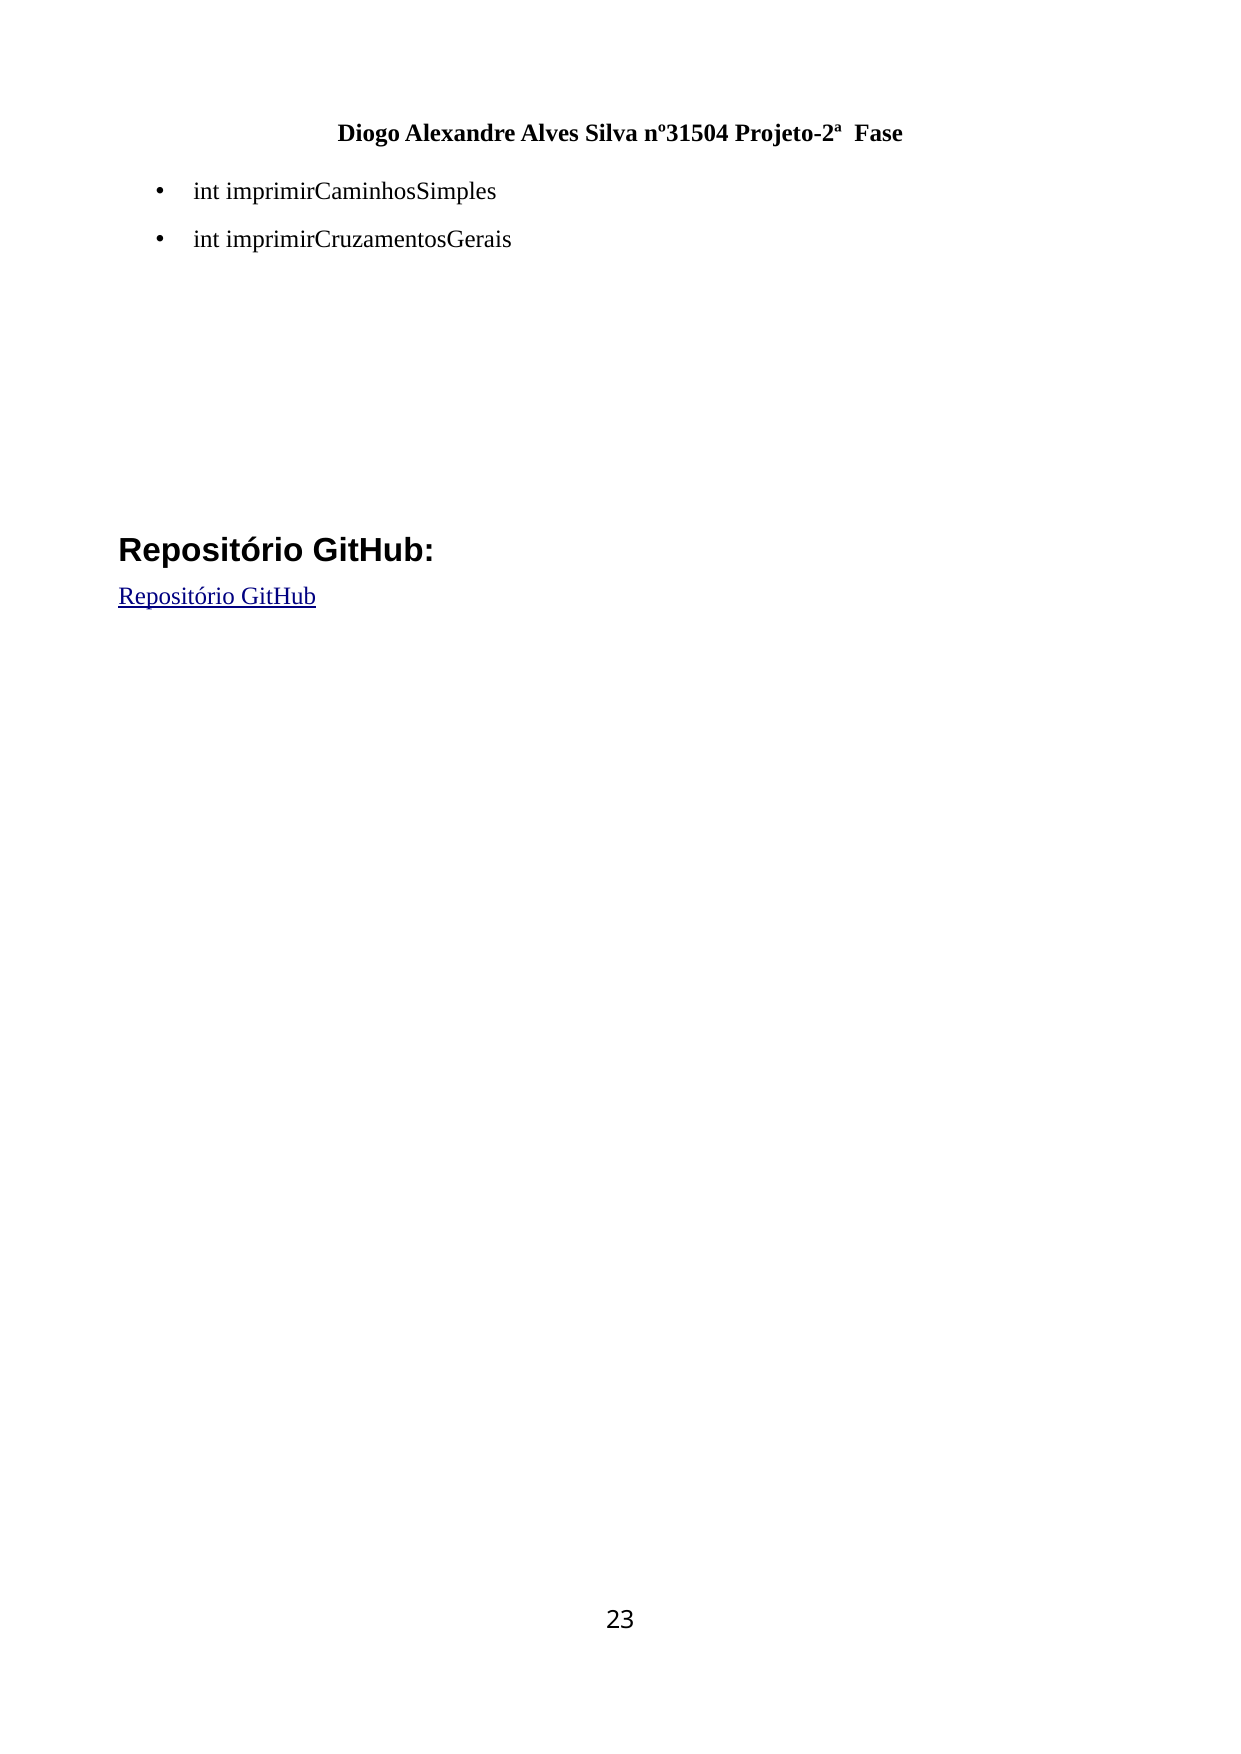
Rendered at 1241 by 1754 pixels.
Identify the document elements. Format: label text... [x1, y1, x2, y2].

subtitle Repositório GitHub: [118, 530, 1122, 569]
text Repositório GitHub [118, 581, 1122, 610]
list int imprimirCaminhosSimples [156, 176, 1122, 205]
list int imprimirCruzamentosGerais [156, 224, 1122, 253]
